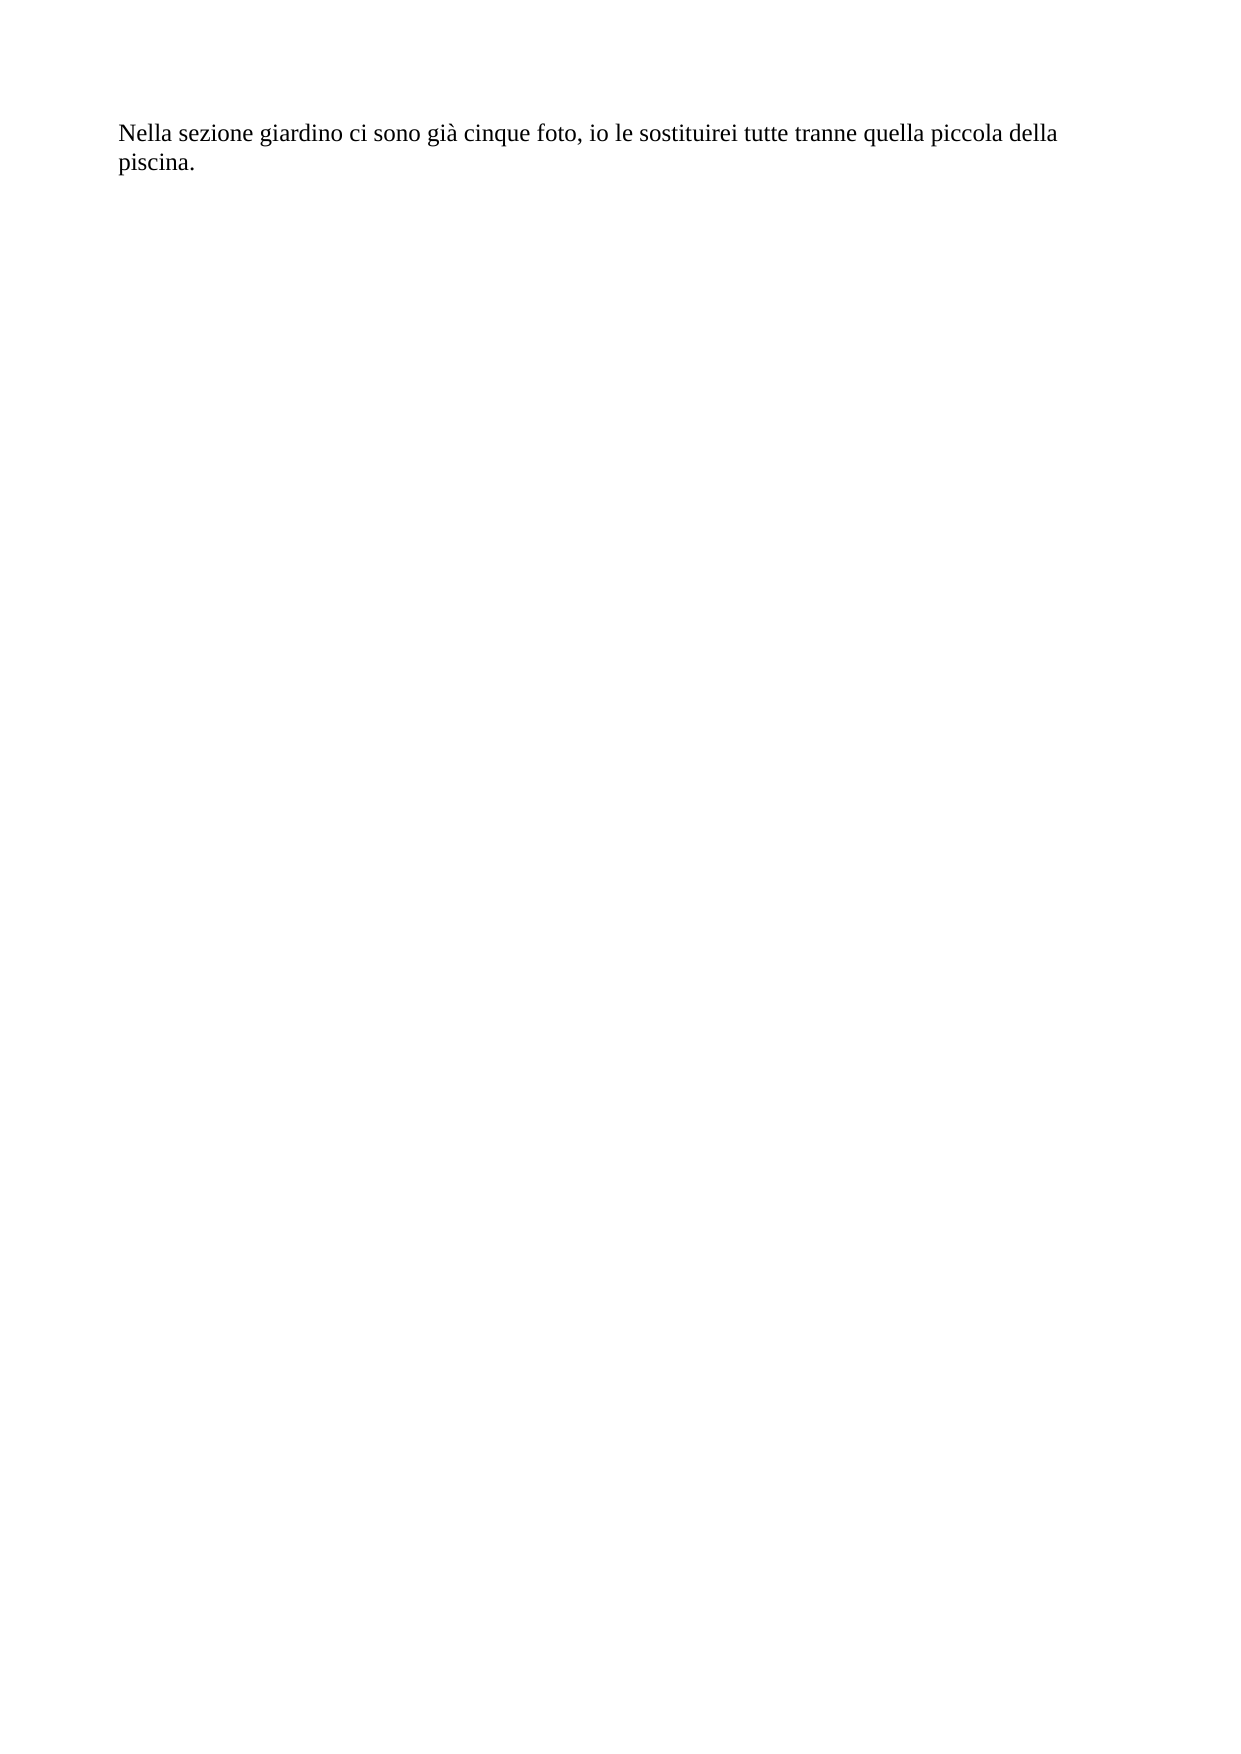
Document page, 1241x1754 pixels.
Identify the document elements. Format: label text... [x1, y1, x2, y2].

text Nella sezione giardino ci sono già cinque foto, io le sostituirei tutte tranne quella piccola della piscina. [118, 118, 1122, 176]
